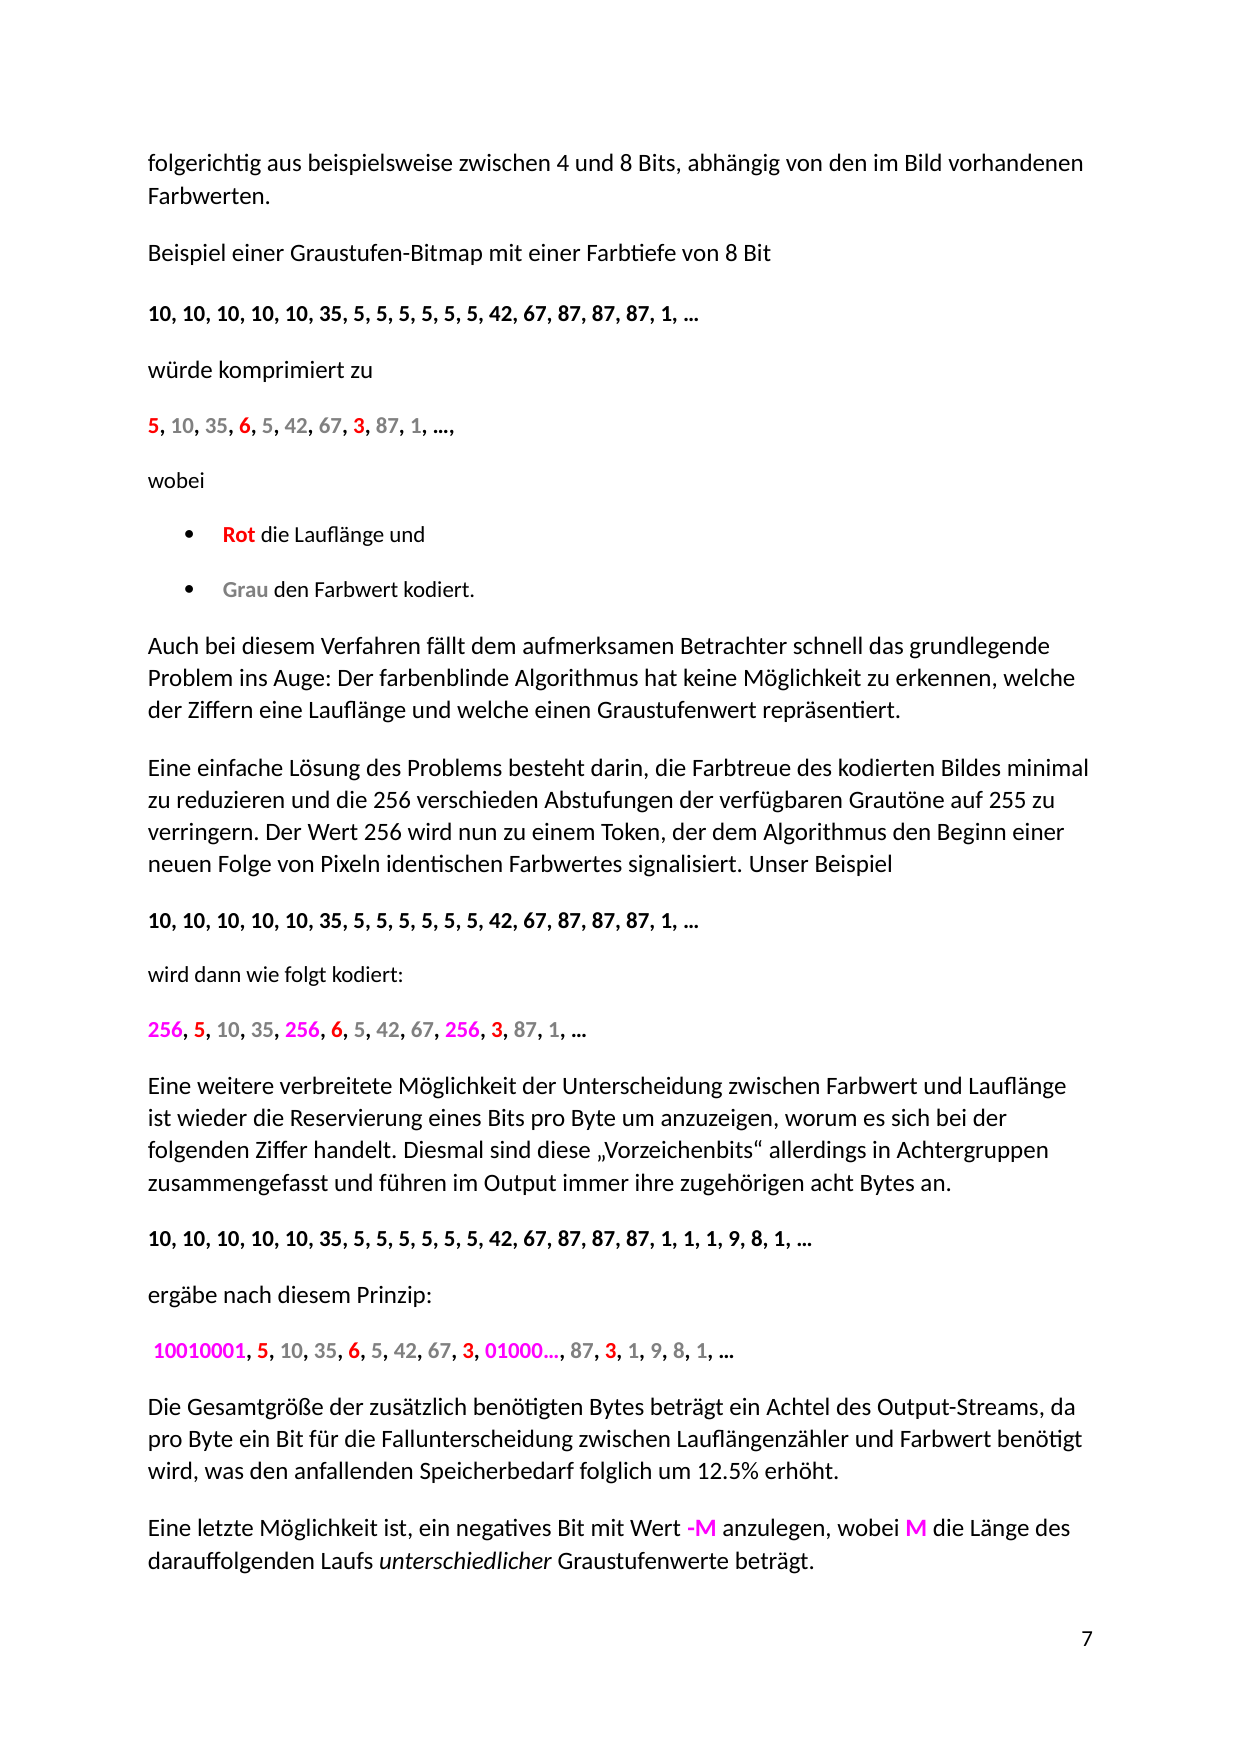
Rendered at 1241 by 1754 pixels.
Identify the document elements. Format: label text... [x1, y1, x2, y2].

text Auch bei diesem Verfahren fällt dem aufmerksamen Betrachter schnell das grundlegende Problem ins Auge: Der farbenblinde Algorithmus hat keine Möglichkeit zu erkennen, welche der Ziffern eine Lauflänge und welche einen Graustufenwert repräsentiert. [148, 630, 1093, 725]
text 10, 10, 10, 10, 10, 35, 5, 5, 5, 5, 5, 5, 42, 67, 87, 87, 87, 1, 1, 1, 9, 8, 1, … [148, 1224, 1093, 1252]
text ergäbe nach diesem Prinzip: [148, 1279, 1093, 1309]
text wobei [148, 466, 1093, 494]
text würde komprimiert zu [148, 354, 1093, 384]
text 10, 10, 10, 10, 10, 35, 5, 5, 5, 5, 5, 5, 42, 67, 87, 87, 87, 1, … [148, 906, 1093, 934]
list Rot die Lauflänge und [185, 520, 1093, 548]
text 256, 5, 10, 35, 256, 6, 5, 42, 67, 256, 3, 87, 1, … [148, 1015, 1093, 1043]
list Grau den Farbwert kodiert. [185, 575, 1093, 603]
text Eine letzte Möglichkeit ist, ein negatives Bit mit Wert -M anzulegen, wobei M die Länge des darauffolgenden Laufs unterschiedlicher Graustufenwerte beträgt. [148, 1513, 1093, 1575]
text wird dann wie folgt kodiert: [148, 961, 1093, 988]
text Die Gesamtgröße der zusätzlich benötigten Bytes beträgt ein Achtel des Output-Streams, da pro Byte ein Bit für die Fallunterscheidung zwischen Lauflängenzähler und Farbwert benötigt wird, was den anfallenden Speicherbedarf folglich um 12.5% erhöht. [148, 1391, 1093, 1486]
text Beispiel einer Graustufen-Bitmap mit einer Farbtiefe von 8 Bit 10, 10, 10, 10, 10, 35, 5, 5, 5, 5, 5, 5, 42, 67, 87, 87, 87, 1, … [148, 237, 1093, 327]
text 5, 10, 35, 6, 5, 42, 67, 3, 87, 1, …, [148, 411, 1093, 439]
text 10010001, 5, 10, 35, 6, 5, 42, 67, 3, 01000…, 87, 3, 1, 9, 8, 1, … [148, 1336, 1093, 1364]
text Eine einfache Lösung des Problems besteht darin, die Farbtreue des kodierten Bildes minimal zu reduzieren und die 256 verschieden Abstufungen der verfügbaren Grautöne auf 255 zu verringern. Der Wert 256 wird nun zu einem Token, der dem Algorithmus den Beginn einer neuen Folge von Pixeln identischen Farbwertes signalisiert. Unser Beispiel [148, 752, 1093, 879]
text Eine weitere verbreitete Möglichkeit der Unterscheidung zwischen Farbwert und Lauflänge ist wieder die Reservierung eines Bits pro Byte um anzuzeigen, worum es sich bei der folgenden Ziffer handelt. Diesmal sind diese „Vorzeichenbits“ allerdings in Achtergruppen zusammengefasst und führen im Output immer ihre zugehörigen acht Bytes an. [148, 1070, 1093, 1197]
text folgerichtig aus beispielsweise zwischen 4 und 8 Bits, abhängig von den im Bild vorhandenen Farbwerten. [148, 148, 1093, 210]
